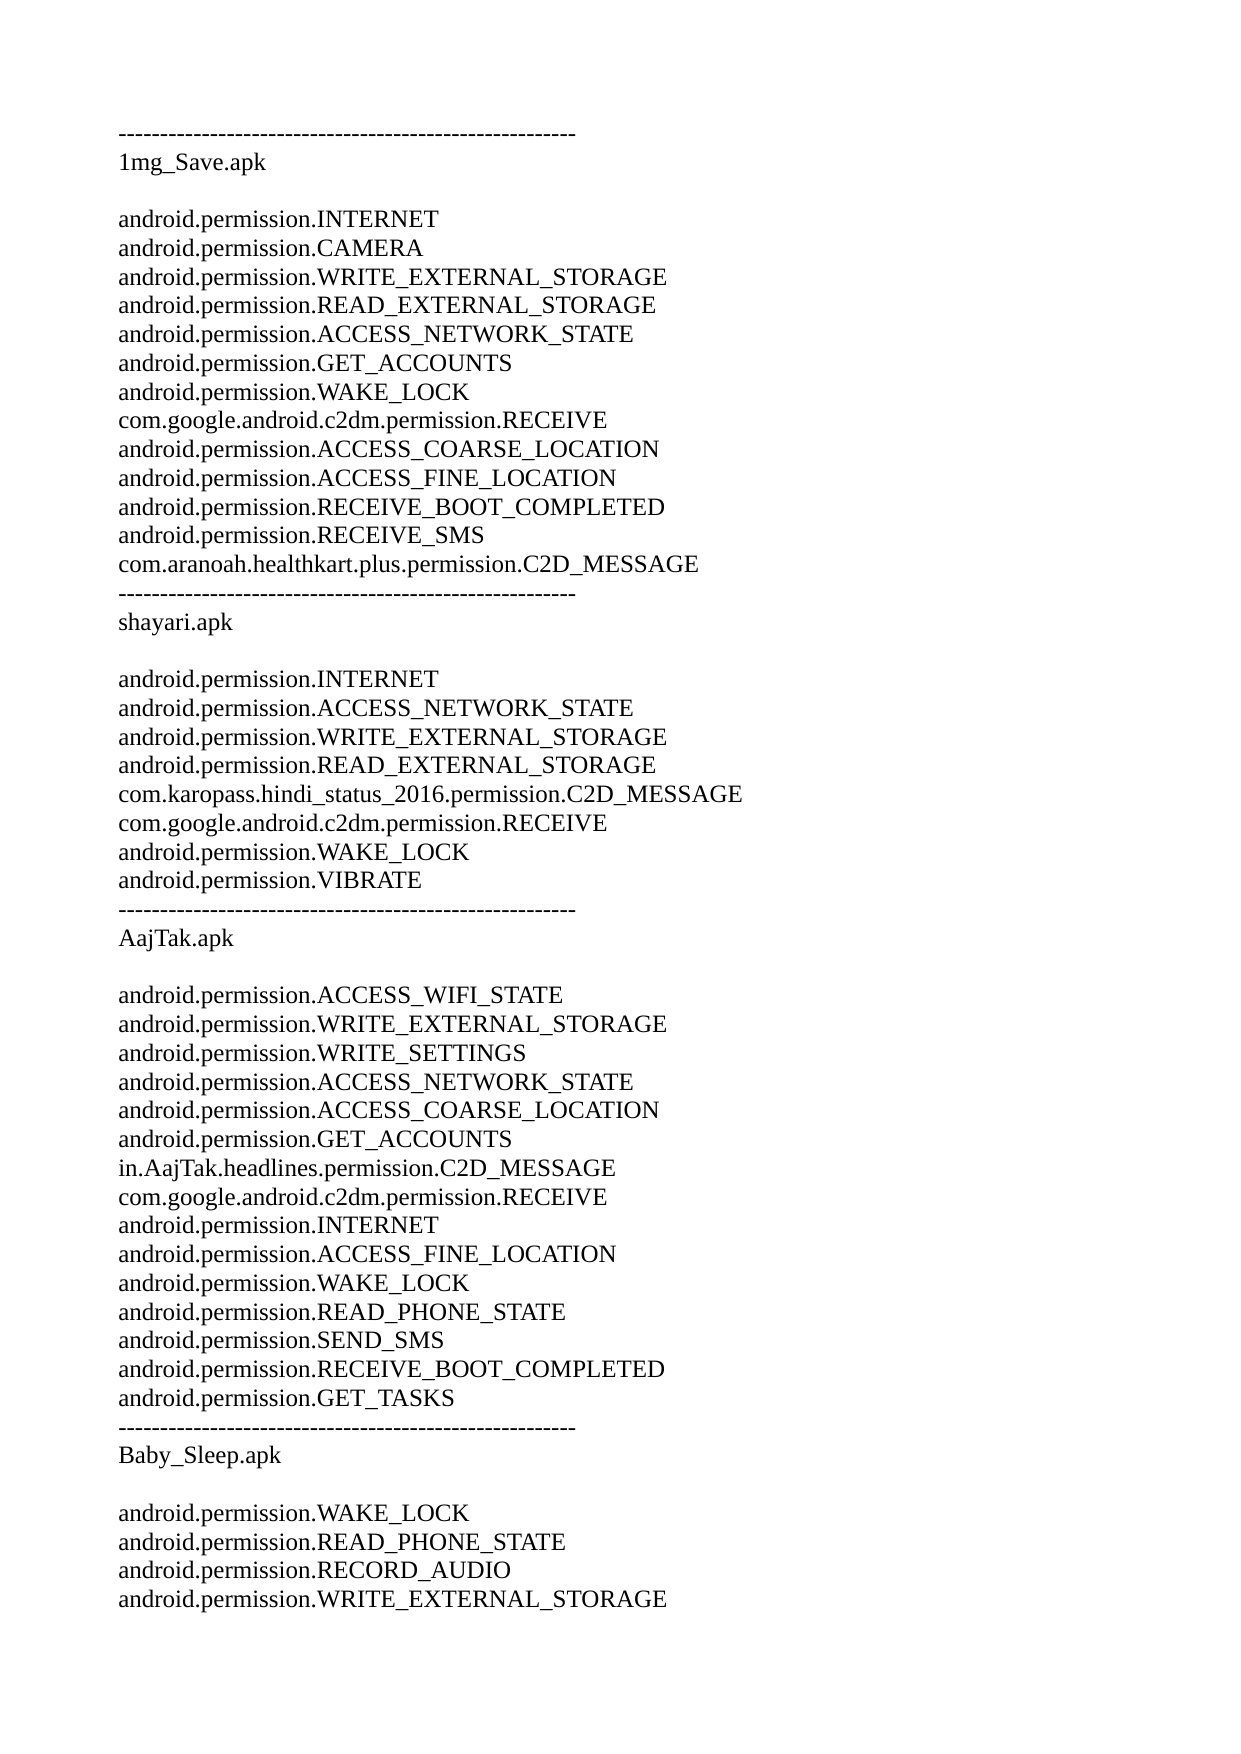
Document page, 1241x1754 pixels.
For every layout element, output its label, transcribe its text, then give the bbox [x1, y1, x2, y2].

text android.permission.INTERNET [118, 664, 1122, 693]
text ------------------------------------------------------- [118, 1412, 1122, 1441]
text android.permission.GET_ACCOUNTS [118, 1124, 1122, 1153]
text android.permission.ACCESS_WIFI_STATE [118, 981, 1122, 1009]
text android.permission.WAKE_LOCK [118, 837, 1122, 866]
text 1mg_Save.apk [118, 147, 1122, 176]
text android.permission.INTERNET [118, 204, 1122, 233]
text com.google.android.c2dm.permission.RECEIVE [118, 406, 1122, 434]
text android.permission.WRITE_EXTERNAL_STORAGE [118, 722, 1122, 751]
text android.permission.ACCESS_NETWORK_STATE [118, 319, 1122, 348]
text android.permission.WRITE_EXTERNAL_STORAGE [118, 262, 1122, 291]
text ------------------------------------------------------- [118, 118, 1122, 147]
text android.permission.WAKE_LOCK [118, 1498, 1122, 1527]
text android.permission.RECEIVE_SMS [118, 521, 1122, 549]
text android.permission.ACCESS_COARSE_LOCATION [118, 1096, 1122, 1124]
text android.permission.ACCESS_FINE_LOCATION [118, 1239, 1122, 1268]
text android.permission.ACCESS_COARSE_LOCATION [118, 434, 1122, 463]
text com.aranoah.healthkart.plus.permission.C2D_MESSAGE [118, 549, 1122, 578]
text Baby_Sleep.apk [118, 1441, 1122, 1469]
text android.permission.WRITE_SETTINGS [118, 1038, 1122, 1067]
text android.permission.WAKE_LOCK [118, 1268, 1122, 1297]
text android.permission.READ_PHONE_STATE [118, 1297, 1122, 1326]
text android.permission.WRITE_EXTERNAL_STORAGE [118, 1584, 1122, 1613]
text android.permission.WAKE_LOCK [118, 377, 1122, 406]
text android.permission.RECORD_AUDIO [118, 1556, 1122, 1584]
text com.google.android.c2dm.permission.RECEIVE [118, 1182, 1122, 1211]
text AajTak.apk [118, 923, 1122, 952]
text in.AajTak.headlines.permission.C2D_MESSAGE [118, 1153, 1122, 1182]
text com.google.android.c2dm.permission.RECEIVE [118, 808, 1122, 837]
text android.permission.WRITE_EXTERNAL_STORAGE [118, 1009, 1122, 1038]
text ------------------------------------------------------- [118, 894, 1122, 923]
text android.permission.ACCESS_NETWORK_STATE [118, 693, 1122, 722]
text android.permission.SEND_SMS [118, 1326, 1122, 1354]
text android.permission.GET_ACCOUNTS [118, 348, 1122, 377]
text android.permission.ACCESS_NETWORK_STATE [118, 1067, 1122, 1096]
text android.permission.READ_PHONE_STATE [118, 1527, 1122, 1556]
text android.permission.READ_EXTERNAL_STORAGE [118, 751, 1122, 779]
text android.permission.CAMERA [118, 233, 1122, 262]
text android.permission.RECEIVE_BOOT_COMPLETED [118, 492, 1122, 521]
text android.permission.VIBRATE [118, 866, 1122, 894]
text ------------------------------------------------------- [118, 578, 1122, 607]
text android.permission.INTERNET [118, 1211, 1122, 1239]
text android.permission.RECEIVE_BOOT_COMPLETED [118, 1354, 1122, 1383]
text android.permission.GET_TASKS [118, 1383, 1122, 1412]
text android.permission.READ_EXTERNAL_STORAGE [118, 291, 1122, 319]
text shayari.apk [118, 607, 1122, 636]
text com.karopass.hindi_status_2016.permission.C2D_MESSAGE [118, 779, 1122, 808]
text android.permission.ACCESS_FINE_LOCATION [118, 463, 1122, 492]
